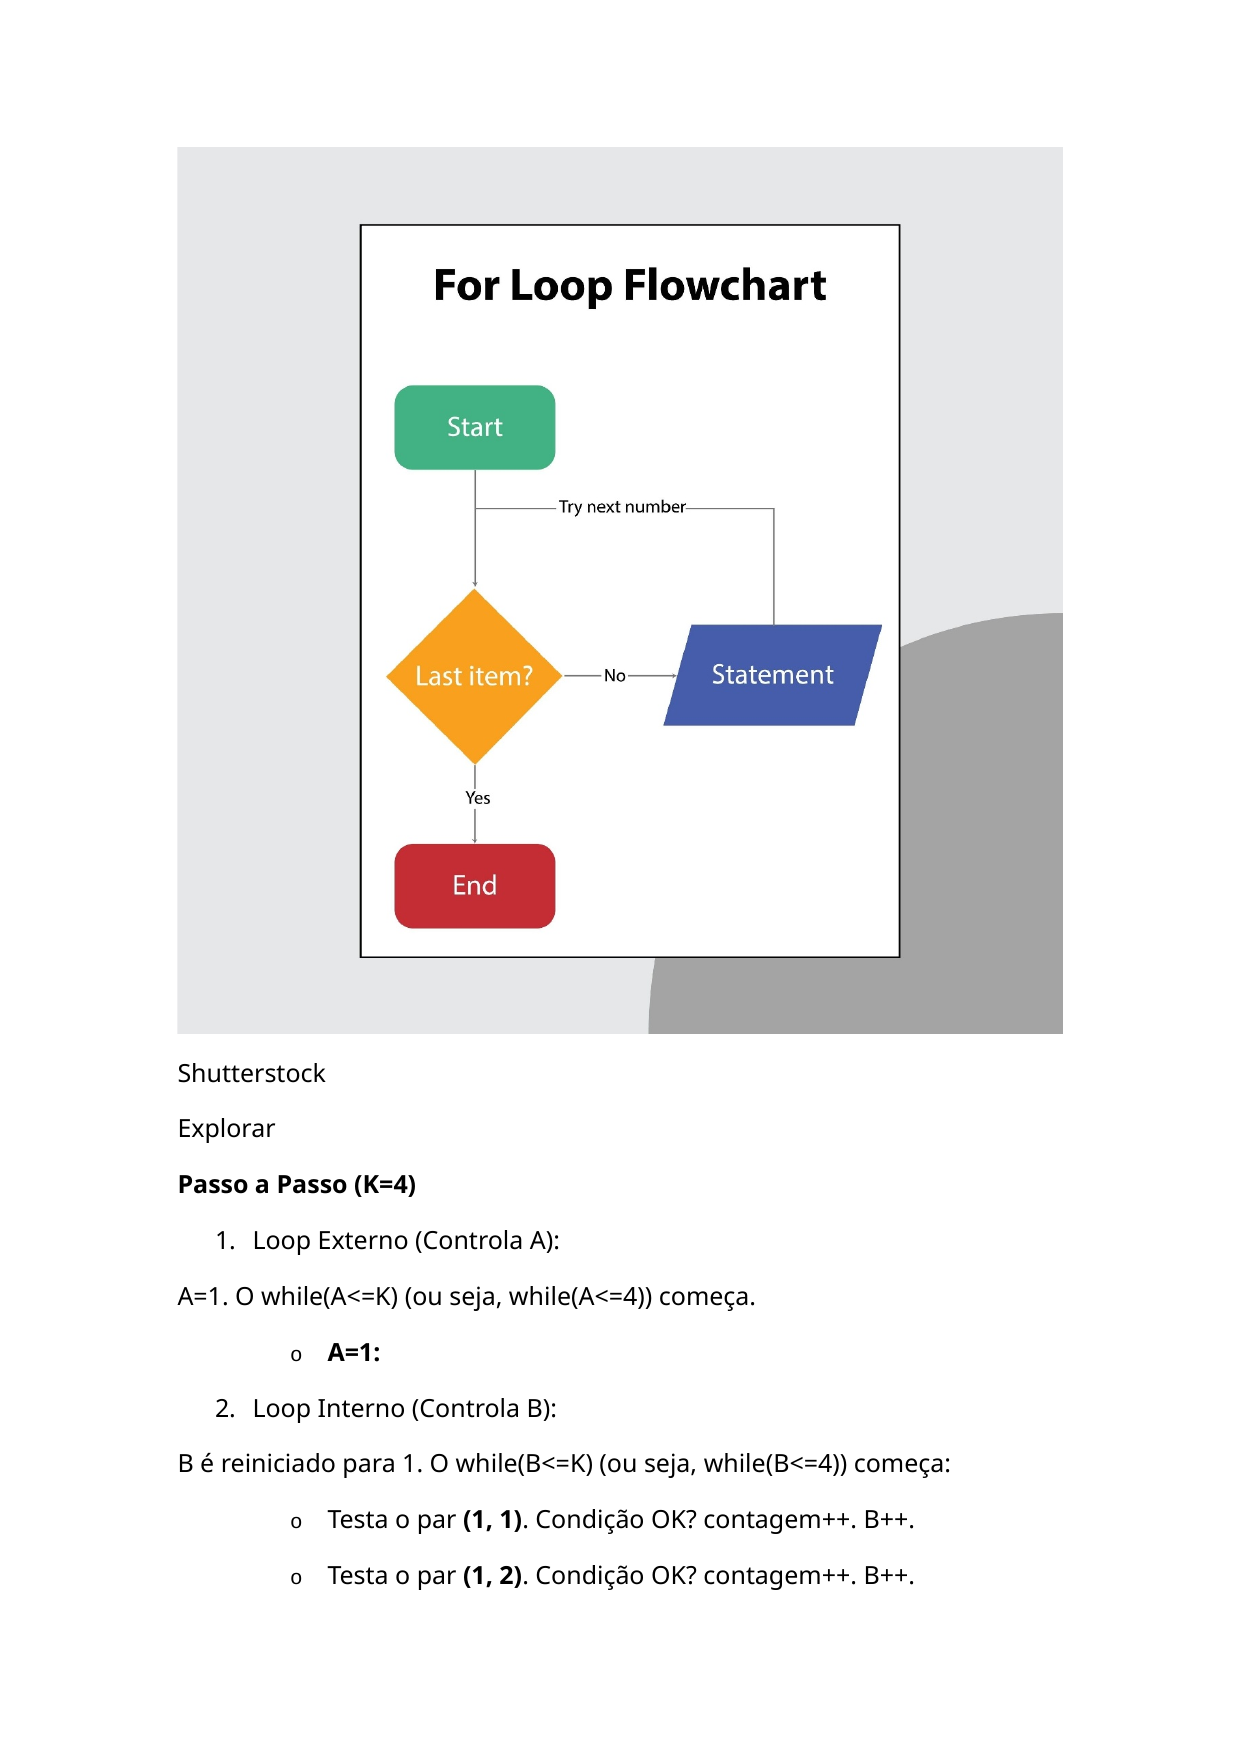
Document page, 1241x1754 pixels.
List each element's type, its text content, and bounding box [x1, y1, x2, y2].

list A=1: [290, 1334, 1063, 1368]
list Testa o par (1, 1). Condição OK? contagem++. B++. [290, 1502, 1063, 1536]
text Explorar [177, 1111, 1063, 1145]
list Loop Externo (Controla A): [215, 1223, 1063, 1257]
text B é reiniciado para 1. O while(B<=K) (ou seja, while(B<=4)) começa: [177, 1446, 1063, 1480]
text A=1. O while(A<=K) (ou seja, while(A<=4)) começa. [177, 1278, 1063, 1313]
list Loop Interno (Controla B): [215, 1390, 1063, 1424]
text Passo a Passo (K=4) [177, 1167, 1063, 1201]
list Testa o par (1, 2). Condição OK? contagem++. B++. [290, 1558, 1063, 1592]
text Shutterstock [177, 1055, 1063, 1089]
